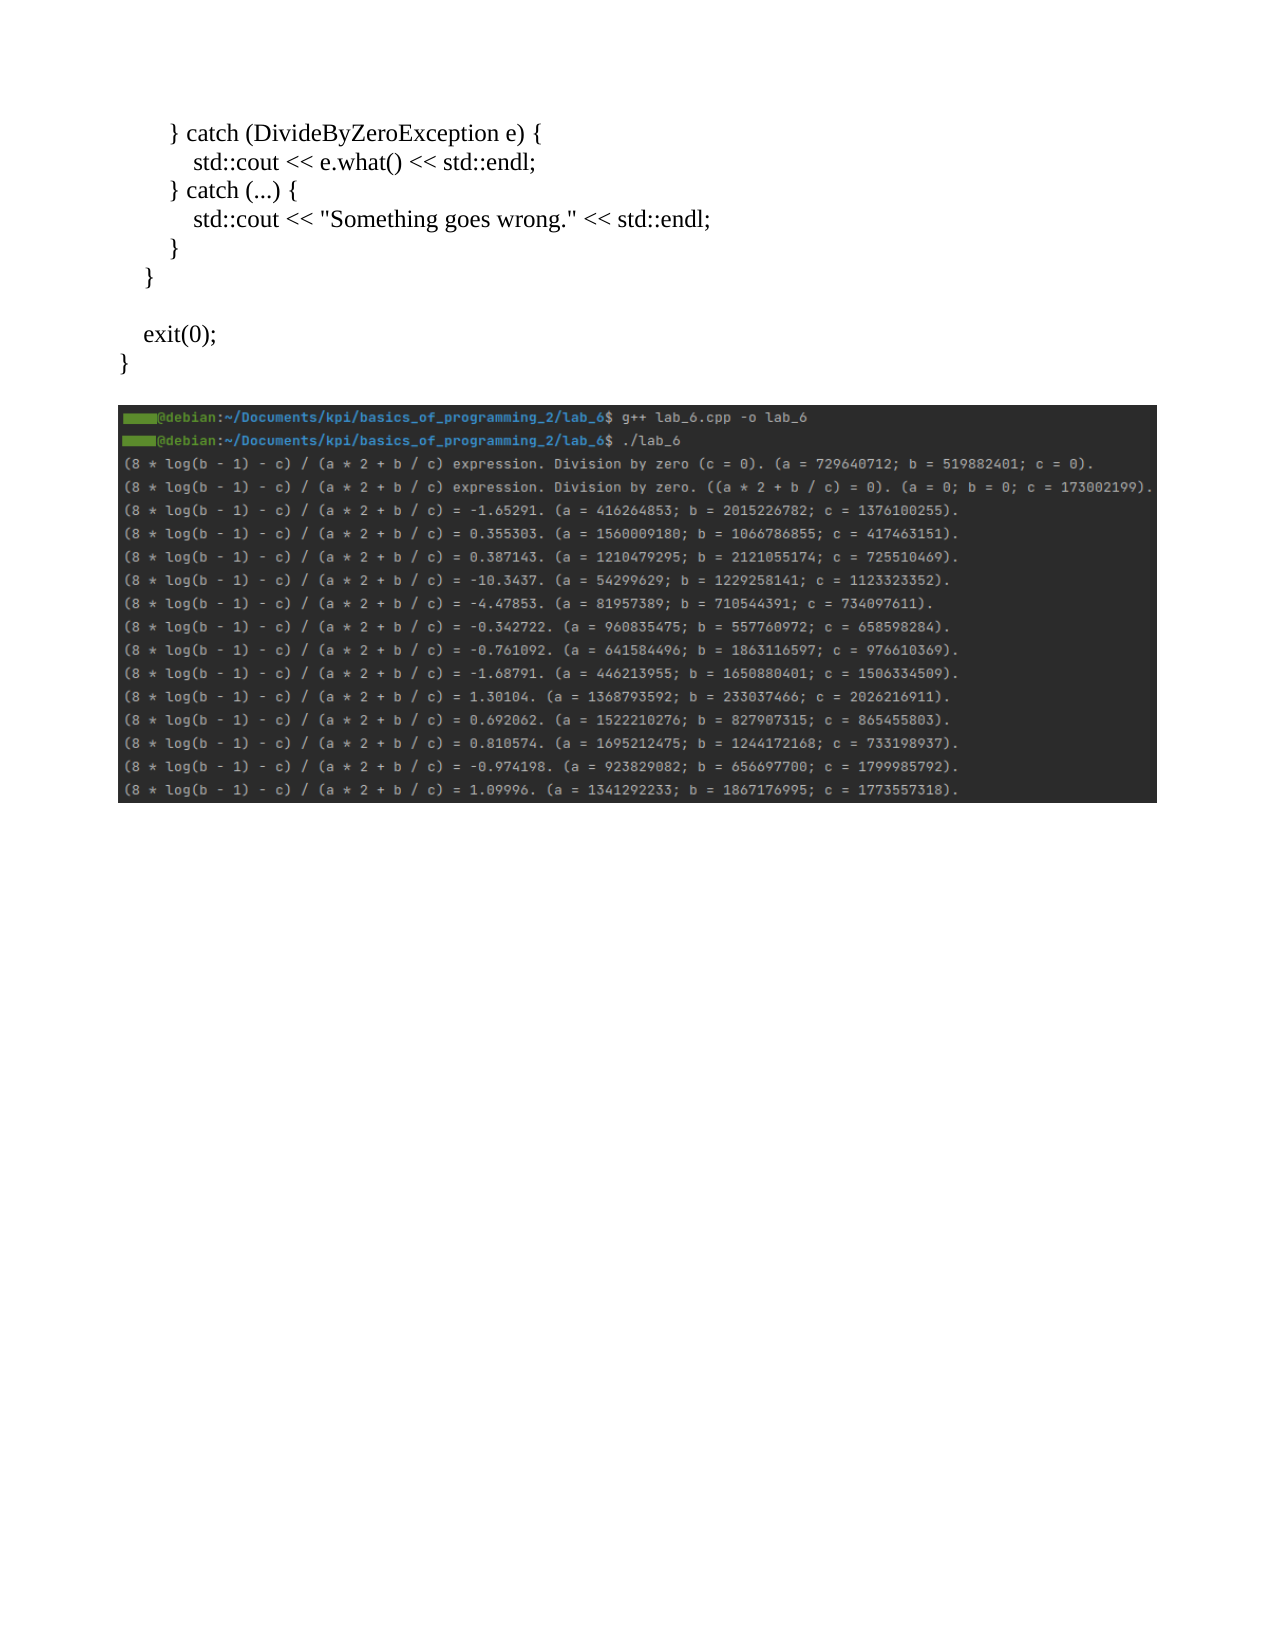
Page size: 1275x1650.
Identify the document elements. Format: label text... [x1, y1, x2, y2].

text std::cout << e.what() << std::endl; [118, 147, 1157, 176]
text } [118, 233, 1157, 262]
text } [118, 262, 1157, 291]
text } catch (...) { [118, 176, 1157, 204]
text } [118, 348, 1157, 377]
text std::cout << "Something goes wrong." << std::endl; [118, 204, 1157, 233]
text } catch (DivideByZeroException e) { [118, 118, 1157, 147]
picture [118, 405, 1157, 803]
text exit(0); [118, 319, 1157, 348]
